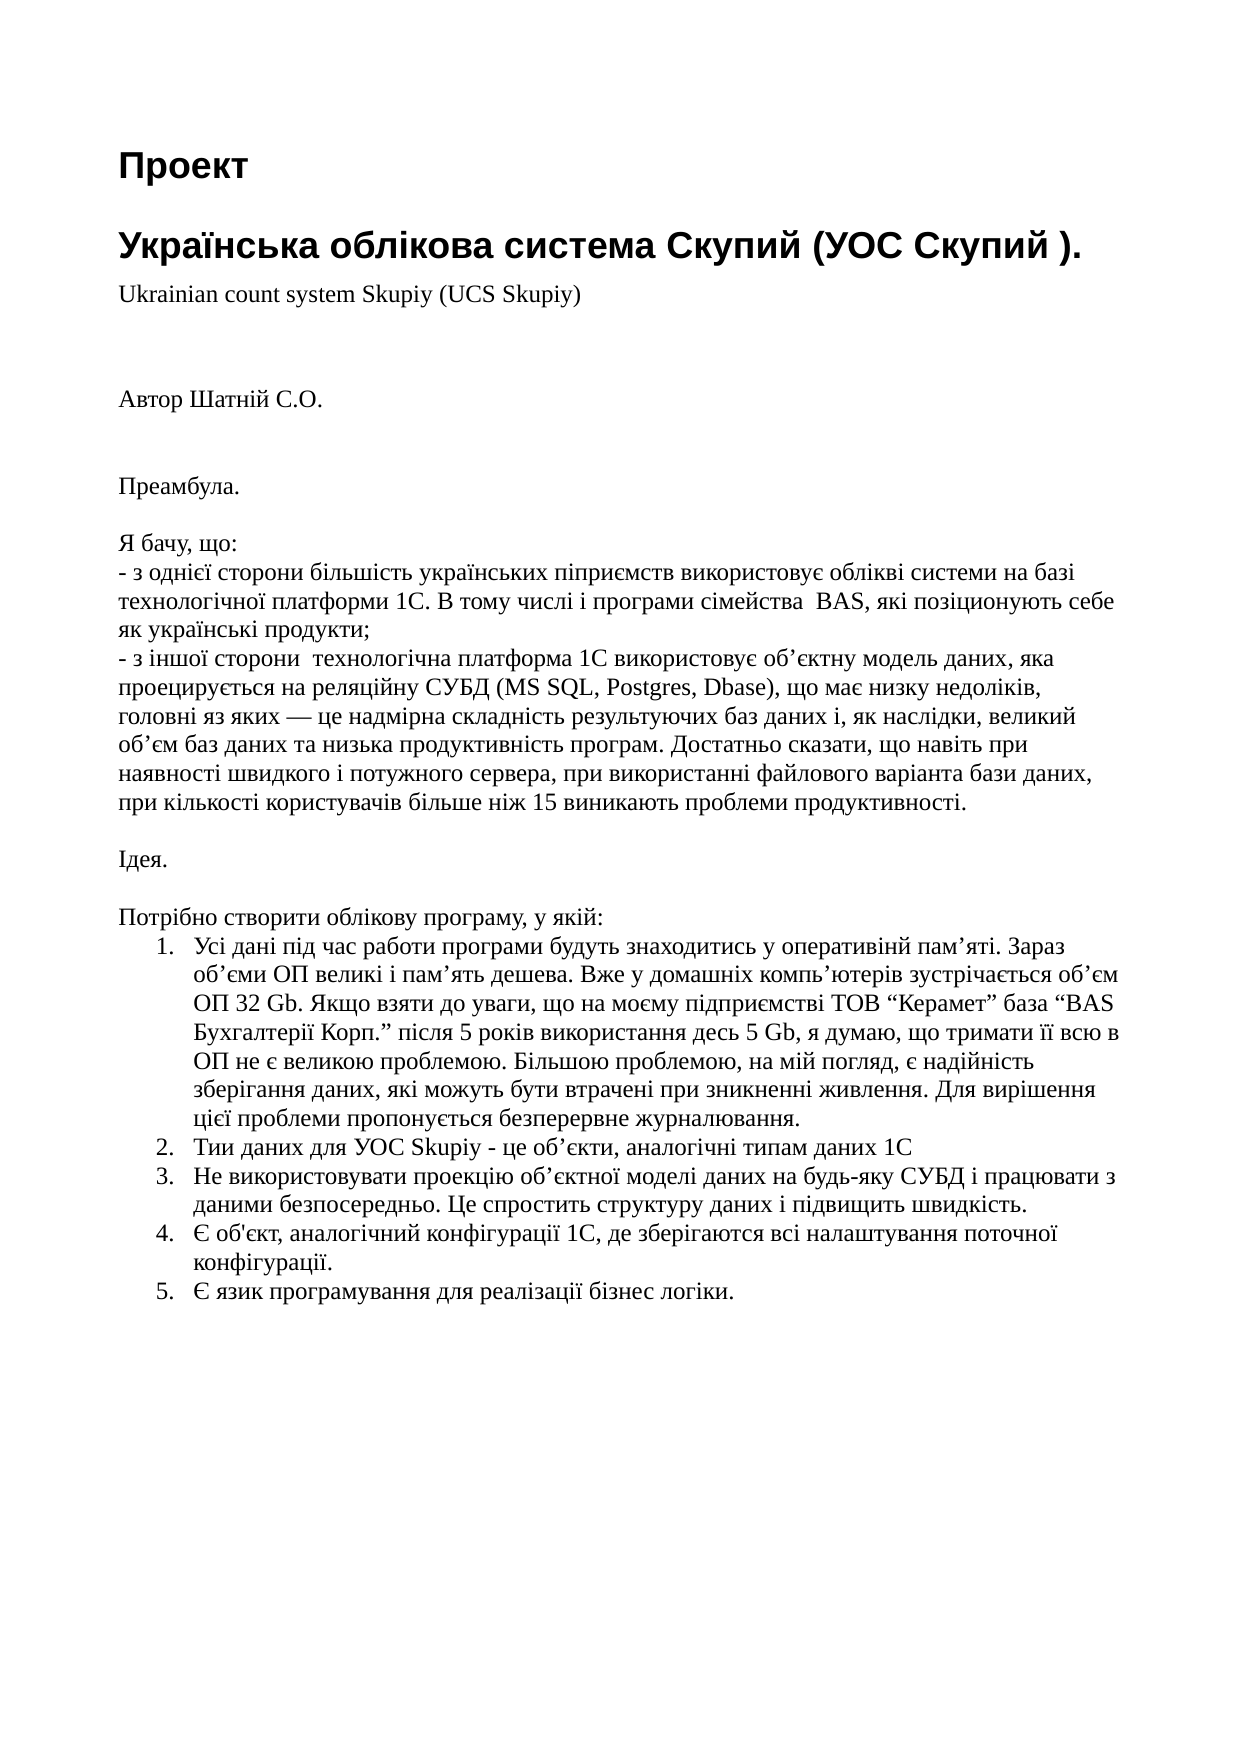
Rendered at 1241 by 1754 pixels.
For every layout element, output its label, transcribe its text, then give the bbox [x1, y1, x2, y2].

text Я бачу, що: [118, 528, 1122, 557]
subtitle Українська облікова система Скупий (УОС Скупий ). [118, 224, 1122, 267]
list Тии даних для УОС Skupiy - це об’єкти, аналогічні типам даних 1С [156, 1132, 1122, 1161]
text Ідея. [118, 844, 1122, 873]
list Є язик програмування для реалізації бізнес логіки. [156, 1276, 1122, 1304]
text Потрібно створити облікову програму, у якій: [118, 902, 1122, 931]
text Ukrainian count system Skupiy (UCS Skupiy) [118, 279, 1122, 308]
subtitle Проект [118, 143, 1122, 186]
text - з іншої сторони технологічна платформа 1С використовує об’єктну модель даних, яка проецирується на реляційну СУБД (MS SQL, Postgres, Dbase), що має низку недоліків, головні яз яких — це надмірна складність результуючих баз даних і, як наслідки, великий об’єм баз даних та низька продуктивність програм. Достатньо сказати, що навіть при наявності швидкого і потужного сервера, при використанні файлового варіанта бази даних, при кількості користувачів більше ніж 15 виникають проблеми продуктивності. [118, 643, 1122, 816]
text Преамбула. [118, 471, 1122, 499]
list Є об'єкт, аналогічний конфігурації 1С, де зберігаются всі налаштування поточної конфігурації. [156, 1218, 1122, 1276]
text - з однієї сторони більшість українських піприємств використовує облікві системи на базі технологічної платформи 1С. В тому числі і програми сімейства BAS, які позіционують себе як українські продукти; [118, 557, 1122, 643]
list Не використовувати проекцію об’єктної моделі даних на будь-яку СУБД і працювати з даними безпосередньо. Це спростить структуру даних і підвищить швидкість. [156, 1161, 1122, 1218]
text Автор Шатній С.О. [118, 384, 1122, 413]
list Усі дані під час работи програми будуть знаходитись у оперативінй пам’яті. Зараз об’єми ОП великі і пам’ять дешева. Вже у домашніх компь’ютерів зустрічається об’єм ОП 32 Gb. Якщо взяти до уваги, що на моєму підприємстві ТОВ “Керамет” база “BAS Бухгалтерії Корп.” після 5 років використання десь 5 Gb, я думаю, що тримати її всю в ОП не є великою проблемою. Більшою проблемою, на мій погляд, є надійність зберігання даних, які можуть бути втрачені при зникненні живлення. Для вирішення цієї проблеми пропонується безперервне журналювання. [156, 931, 1122, 1132]
